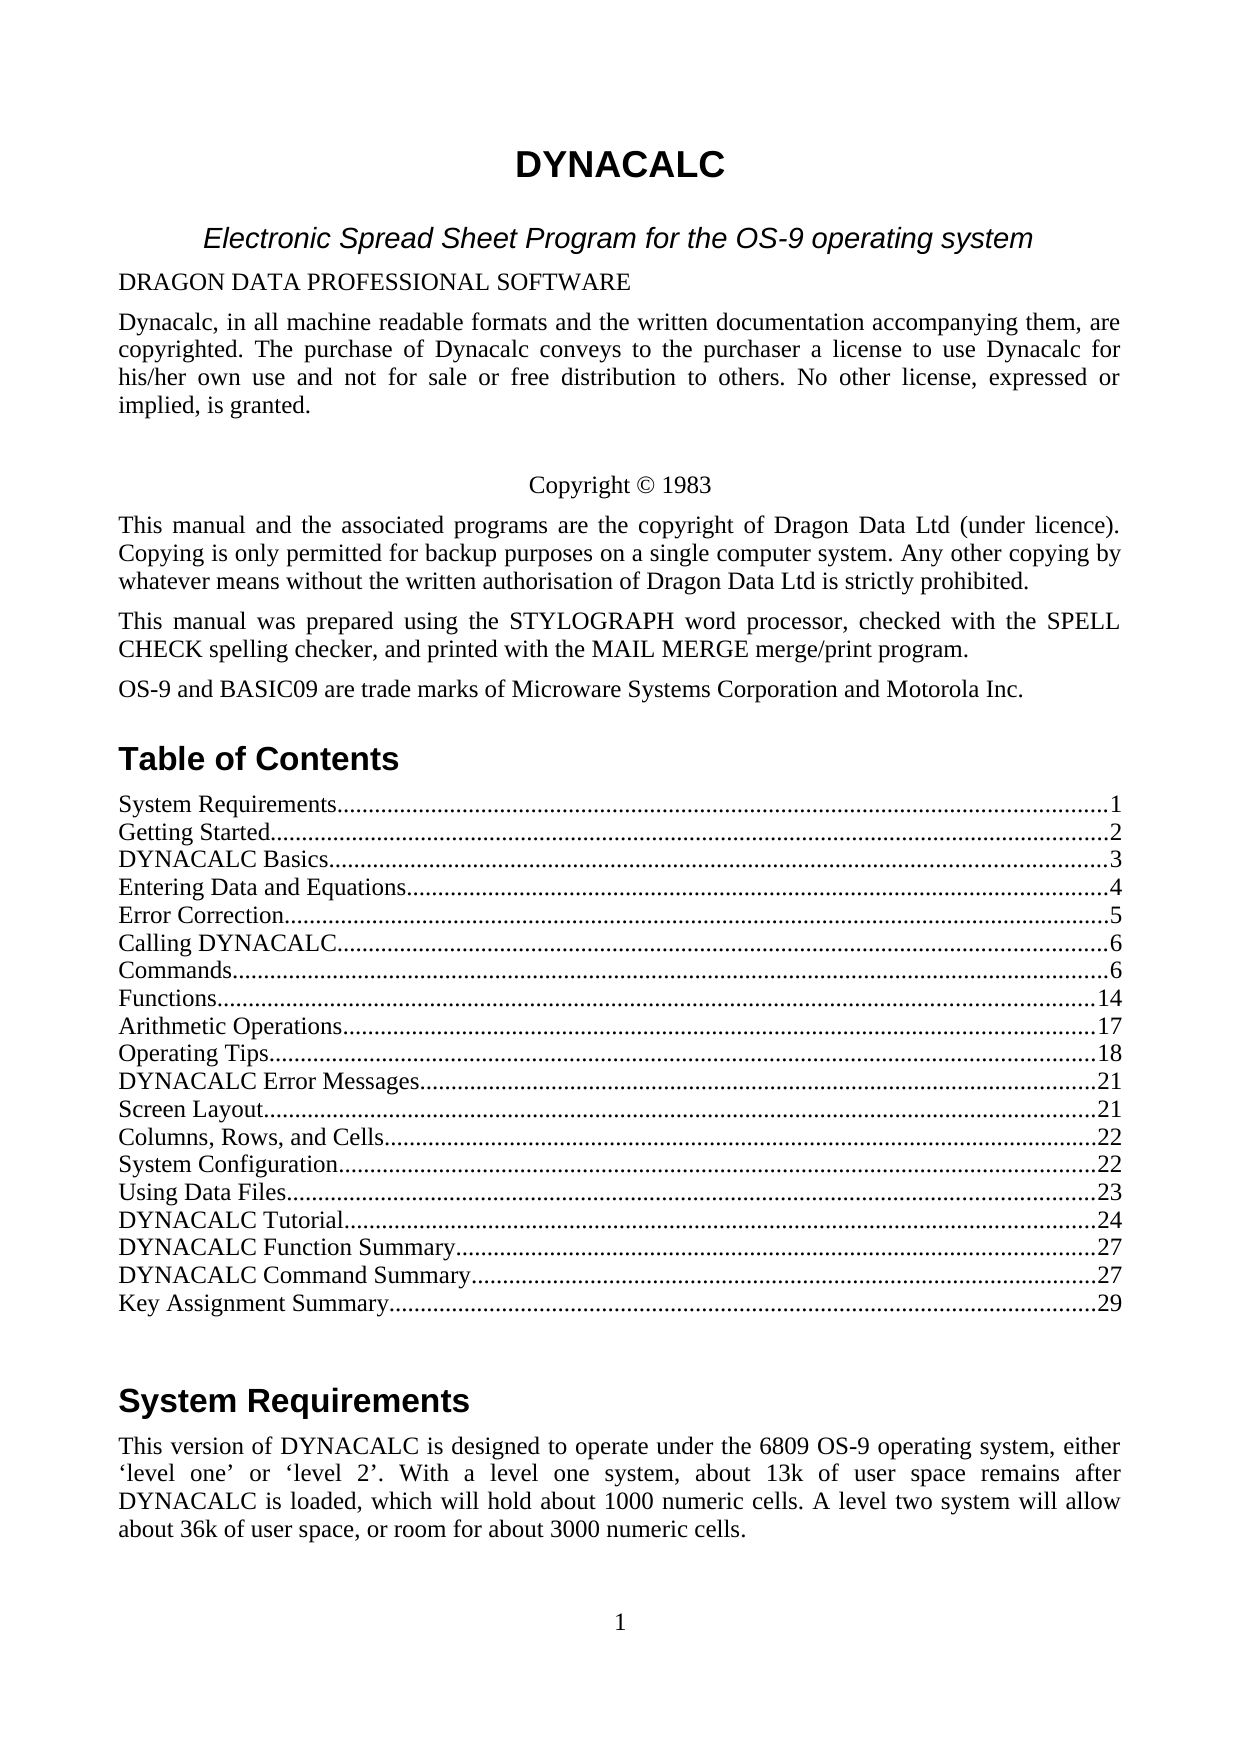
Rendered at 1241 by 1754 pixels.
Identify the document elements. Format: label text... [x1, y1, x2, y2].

text Operating Tips 18 [118, 1039, 1122, 1067]
text DYNACALC Function Summary 27 [118, 1233, 1122, 1261]
text Arithmetic Operations 17 [118, 1012, 1122, 1039]
subtitle System Requirements [118, 1382, 1122, 1419]
text Copyright © 1983 [118, 471, 1122, 499]
text DYNACALC Command Summary 27 [118, 1261, 1122, 1289]
text Commands 6 [118, 956, 1122, 984]
text Using Data Files 23 [118, 1178, 1122, 1206]
text This version of DYNACALC is designed to operate under the 6809 OS-9 operating system, either ‘level one’ or ‘level 2’. With a level one system, about 13k of user space remains after DYNACALC is loaded, which will hold about 1000 numeric cells. A level two system will allow about 36k of user space, or room for about 3000 numeric cells. [118, 1432, 1122, 1543]
text Key Assignment Summary 29 [118, 1289, 1122, 1317]
text Entering Data and Equations 4 [118, 873, 1122, 901]
text OS-9 and BASIC09 are trade marks of Microware Systems Corporation and Motorola Inc. [118, 675, 1122, 703]
text Functions 14 [118, 984, 1122, 1012]
text This manual and the associated programs are the copyright of Dragon Data Ltd (under licence). Copying is only permitted for backup purposes on a single computer system. Any other copying by whatever means without the written authorisation of Dragon Data Ltd is strictly prohibited. [118, 512, 1122, 595]
subtitle Electronic Spread Sheet Program for the OS-9 operating system [118, 222, 1122, 255]
text Error Correction 5 [118, 901, 1122, 929]
text Calling DYNACALC 6 [118, 929, 1122, 956]
text This manual was prepared using the STYLOGRAPH word processor, checked with the SPELL CHECK spelling checker, and printed with the MAIL MERGE merge/print program. [118, 607, 1122, 663]
text Getting Started 2 [118, 818, 1122, 846]
text Columns, Rows, and Cells 22 [118, 1123, 1122, 1150]
text DRAGON DATA PROFESSIONAL SOFTWARE [118, 268, 1122, 295]
text Dynacalc, in all machine readable formats and the written documentation accompanying them, are copyrighted. The purchase of Dynacalc conveys to the purchaser a license to use Dynacalc for his/her own use and not for sale or free distribution to others. No other license, expressed or implied, is granted. [118, 308, 1122, 419]
text System Requirements 1 [118, 790, 1122, 818]
subtitle Table of Contents [118, 740, 1122, 778]
text DYNACALC Error Messages 21 [118, 1067, 1122, 1095]
title DYNACALC [118, 143, 1122, 185]
text DYNACALC Tutorial 24 [118, 1206, 1122, 1233]
text System Configuration 22 [118, 1150, 1122, 1178]
text DYNACALC Basics 3 [118, 846, 1122, 873]
text Screen Layout 21 [118, 1095, 1122, 1123]
